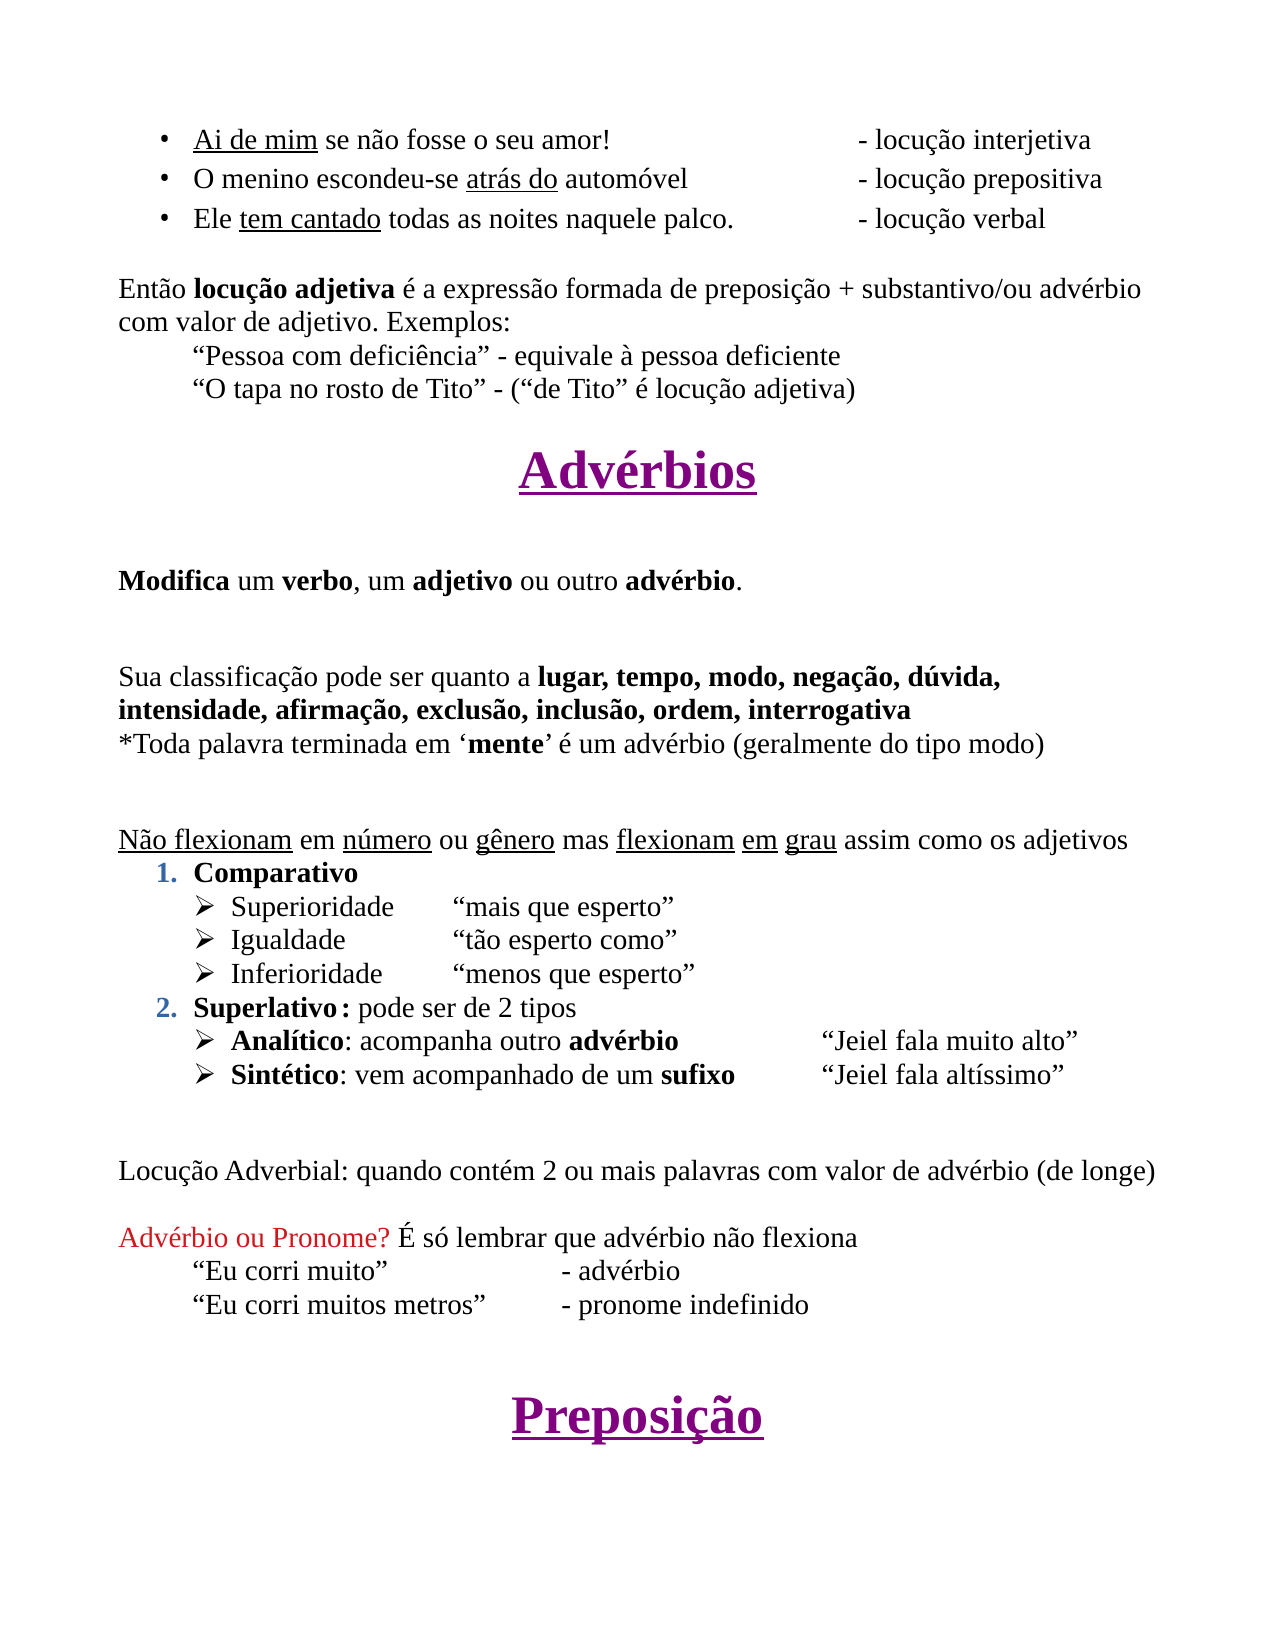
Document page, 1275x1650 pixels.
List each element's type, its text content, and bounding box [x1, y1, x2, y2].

list Ai de mim se não fosse o seu amor! - locução interjetiva [156, 118, 1157, 158]
list Analítico: acompanha outro advérbio “Jeiel fala muito alto” [193, 1023, 1157, 1057]
list Igualdade “tão esperto como” [193, 922, 1157, 956]
text Advérbio ou Pronome? É só lembrar que advérbio não flexiona [118, 1186, 1157, 1253]
text Sua classificação pode ser quanto a lugar, tempo, modo, negação, dúvida, intensidade, afirmação, exclusão, inclusão, ordem, interrogativa [118, 659, 1157, 726]
text “Eu corri muitos metros” - pronome indefinido [118, 1287, 1157, 1321]
text *Toda palavra terminada em ‘mente’ é um advérbio (geralmente do tipo modo) [118, 726, 1157, 759]
text “Pessoa com deficiência” - equivale à pessoa deficiente [118, 338, 1157, 371]
text “Eu corri muito” - advérbio [118, 1253, 1157, 1287]
text Não flexionam em número ou gênero mas flexionam em grau assim como os adjetivos [118, 822, 1157, 855]
text “O tapa no rosto de Tito” - (“de Tito” é locução adjetiva) [118, 371, 1157, 405]
text Então locução adjetiva é a expressão formada de preposição + substantivo/ou advérbio com valor de adjetivo. Exemplos: [118, 271, 1157, 338]
list Comparativo [156, 855, 1157, 889]
list Inferioridade “menos que esperto” [193, 956, 1157, 990]
list Ele tem cantado todas as noites naquele palco. - locução verbal [156, 197, 1157, 237]
list Superioridade “mais que esperto” [193, 889, 1157, 922]
text Advérbios [118, 438, 1157, 501]
text Preposição [118, 1383, 1157, 1445]
list Sintético: vem acompanhado de um sufixo “Jeiel fala altíssimo” [193, 1057, 1157, 1091]
text Locução Adverbial: quando contém 2 ou mais palavras com valor de advérbio (de longe) [118, 1153, 1157, 1186]
list Superlativo : pode ser de 2 tipos [156, 990, 1157, 1023]
list O menino escondeu-se atrás do automóvel - locução prepositiva [156, 158, 1157, 197]
text Modifica um verbo, um adjetivo ou outro advérbio. [118, 563, 1157, 597]
